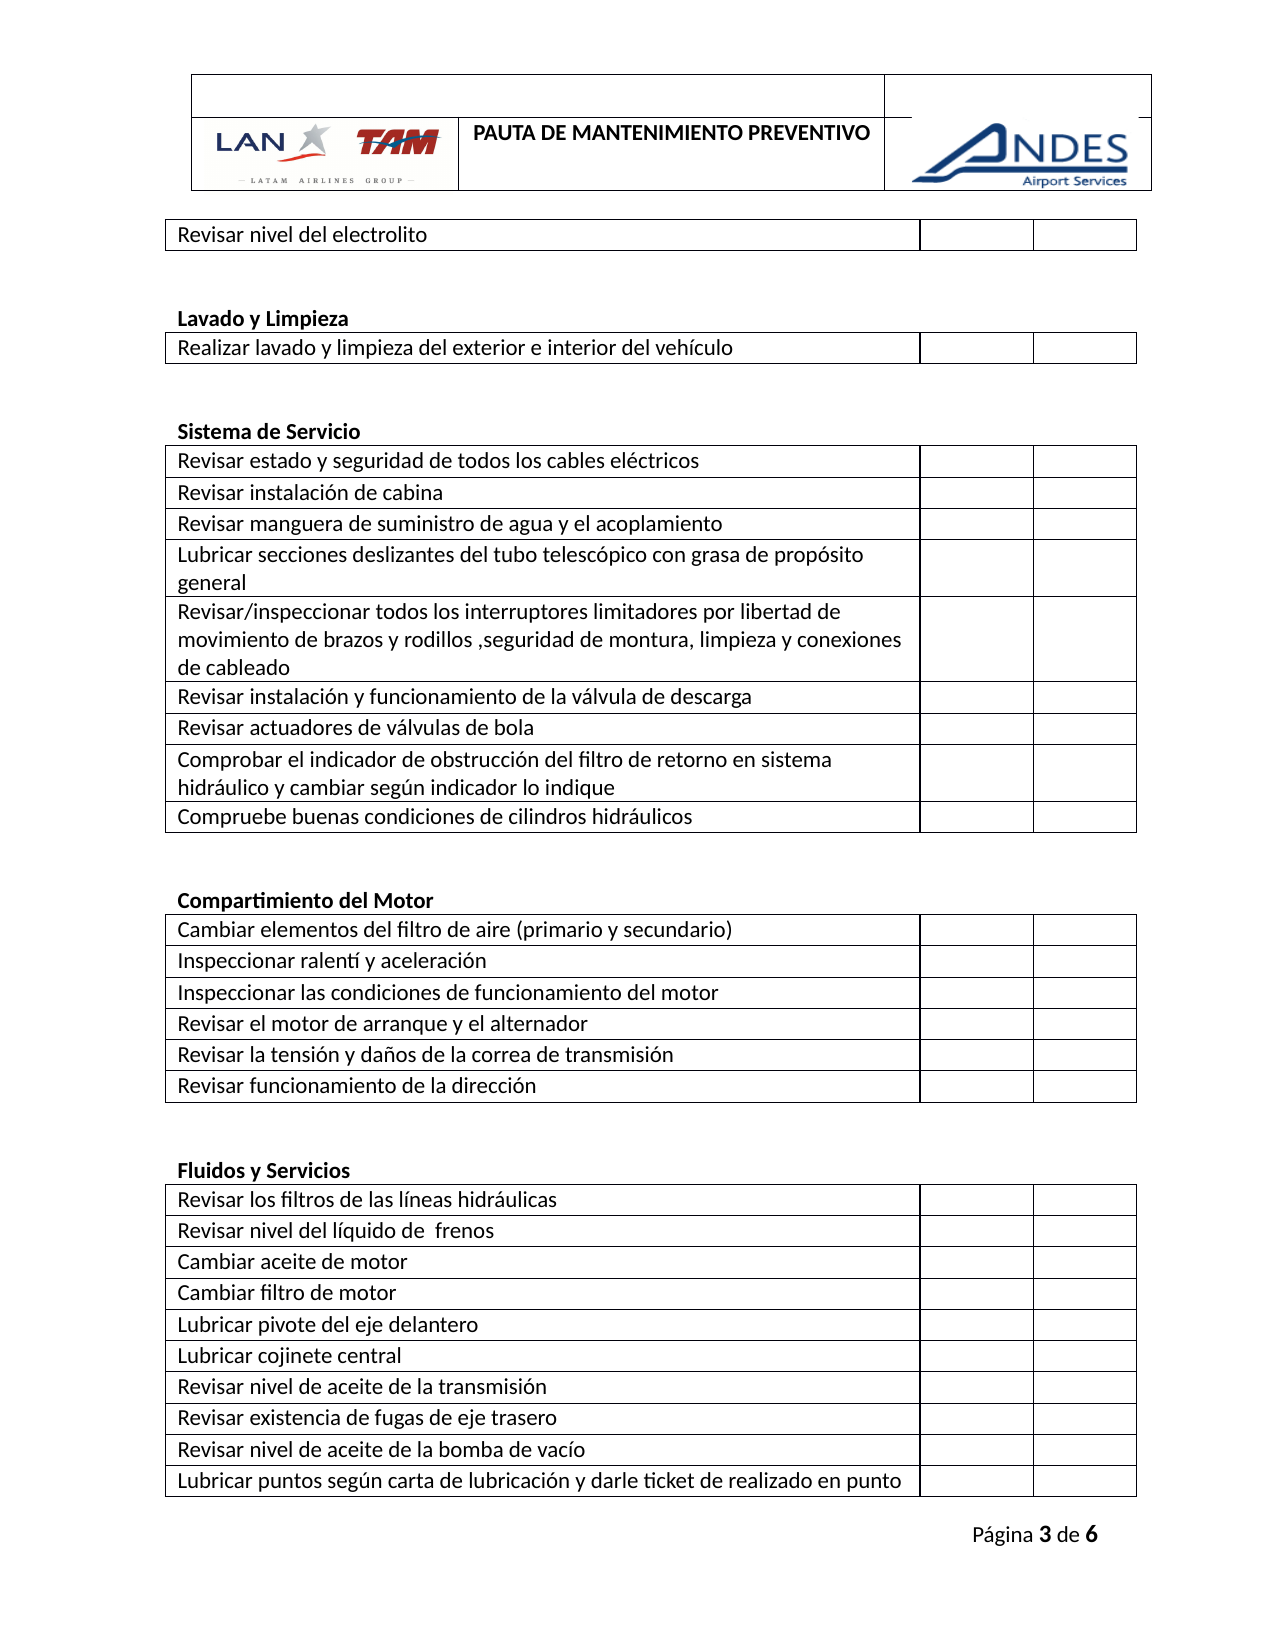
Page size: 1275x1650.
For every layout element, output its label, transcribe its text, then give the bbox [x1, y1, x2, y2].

table_cell [1034, 714, 1136, 744]
table_cell [921, 1071, 1033, 1102]
table_cell Revisar/inspeccionar todos los interruptores limitadores por libertad de movimiento de brazos y rodillos ,seguridad de montura, limpieza y conexiones de cableado [166, 597, 919, 681]
table_header [921, 333, 1033, 363]
table_header Cambiar elementos del filtro de aire (primario y secundario) [166, 915, 919, 945]
table_cell Inspeccionar ralentí y aceleración [166, 946, 919, 977]
table_cell [1034, 1071, 1136, 1102]
table_cell [1034, 1404, 1136, 1434]
table_cell [1034, 1247, 1136, 1277]
text Sistema de Servicio [177, 417, 1098, 445]
table_cell [1034, 946, 1136, 977]
table_header Realizar lavado y limpieza del exterior e interior del vehículo [166, 333, 919, 363]
table_cell [1034, 597, 1136, 681]
table_cell [1034, 478, 1136, 508]
table_cell Revisar actuadores de válvulas de bola [166, 714, 919, 744]
table_cell [921, 1466, 1033, 1496]
table_header Revisar estado y seguridad de todos los cables eléctricos [166, 446, 919, 477]
table_cell [1034, 1435, 1136, 1465]
table_cell [921, 1216, 1033, 1246]
table_cell [921, 1040, 1033, 1070]
table_cell Revisar nivel de aceite de la bomba de vacío [166, 1435, 919, 1465]
table_cell Revisar la tensión y daños de la correa de transmisión [166, 1040, 919, 1070]
table_cell Cambiar filtro de motor [166, 1279, 919, 1309]
table_cell [1034, 682, 1136, 712]
table_cell [921, 1247, 1033, 1277]
table_cell [921, 540, 1033, 596]
table_cell [1034, 802, 1136, 832]
table_header [1034, 446, 1136, 477]
table_cell Compruebe buenas condiciones de cilindros hidráulicos [166, 802, 919, 832]
table_cell Revisar el motor de arranque y el alternador [166, 1009, 919, 1039]
table_cell [921, 714, 1033, 744]
text Lavado y Limpieza [177, 304, 1098, 332]
text Fluidos y Servicios [177, 1156, 1098, 1184]
table_cell [1034, 978, 1136, 1008]
table_cell Lubricar pivote del eje delantero [166, 1310, 919, 1340]
table_header [1034, 915, 1136, 945]
table_cell [1034, 745, 1136, 801]
table_cell Revisar nivel del líquido de frenos [166, 1216, 919, 1246]
table_cell [921, 682, 1033, 712]
table_cell Lubricar puntos según carta de lubricación y darle ticket de realizado en punto [166, 1466, 919, 1496]
table_header [1034, 1185, 1136, 1215]
table_cell Revisar instalación de cabina [166, 478, 919, 508]
table_cell [921, 509, 1033, 539]
table_cell [1034, 1310, 1136, 1340]
table_cell [921, 1372, 1033, 1402]
table_cell Revisar instalación y funcionamiento de la válvula de descarga [166, 682, 919, 712]
table_cell Lubricar cojinete central [166, 1341, 919, 1371]
table_cell [921, 745, 1033, 801]
text Compartimiento del Motor [177, 886, 1098, 914]
table_cell [921, 1279, 1033, 1309]
table_cell [1034, 1372, 1136, 1402]
table_cell [1034, 1040, 1136, 1070]
table_header [921, 446, 1033, 477]
table_cell Comprobar el indicador de obstrucción del filtro de retorno en sistema hidráulico y cambiar según indicador lo indique [166, 745, 919, 801]
table_cell Revisar existencia de fugas de eje trasero [166, 1404, 919, 1434]
table_cell [1034, 1216, 1136, 1246]
table_cell Revisar nivel de aceite de la transmisión [166, 1372, 919, 1402]
picture [911, 117, 1139, 190]
table_cell [921, 946, 1033, 977]
table_cell Revisar manguera de suministro de agua y el acoplamiento [166, 509, 919, 539]
table_cell [1034, 540, 1136, 596]
table_cell Revisar nivel del electrolito [166, 220, 919, 250]
table_cell Revisar funcionamiento de la dirección [166, 1071, 919, 1102]
table_cell [1034, 220, 1136, 250]
table_cell [1034, 1341, 1136, 1371]
table_header [921, 1185, 1033, 1215]
table_cell [1034, 1279, 1136, 1309]
table_cell [921, 1009, 1033, 1039]
picture [204, 118, 454, 190]
table_header [1034, 333, 1136, 363]
table_cell Lubricar secciones deslizantes del tubo telescópico con grasa de propósito general [166, 540, 919, 596]
picture [204, 191, 454, 195]
table_cell [921, 1310, 1033, 1340]
table_cell [1034, 1009, 1136, 1039]
table_cell [1034, 509, 1136, 539]
table_cell [921, 1404, 1033, 1434]
table_header [921, 915, 1033, 945]
table_cell [921, 978, 1033, 1008]
table_header Revisar los filtros de las líneas hidráulicas [166, 1185, 919, 1215]
table_cell [921, 478, 1033, 508]
table_cell [921, 1341, 1033, 1371]
table_cell [921, 802, 1033, 832]
table_cell [921, 220, 1033, 250]
table_cell Cambiar aceite de motor [166, 1247, 919, 1277]
table_cell [921, 597, 1033, 681]
table_cell [921, 1435, 1033, 1465]
table_cell Inspeccionar las condiciones de funcionamiento del motor [166, 978, 919, 1008]
table_cell [1034, 1466, 1136, 1496]
